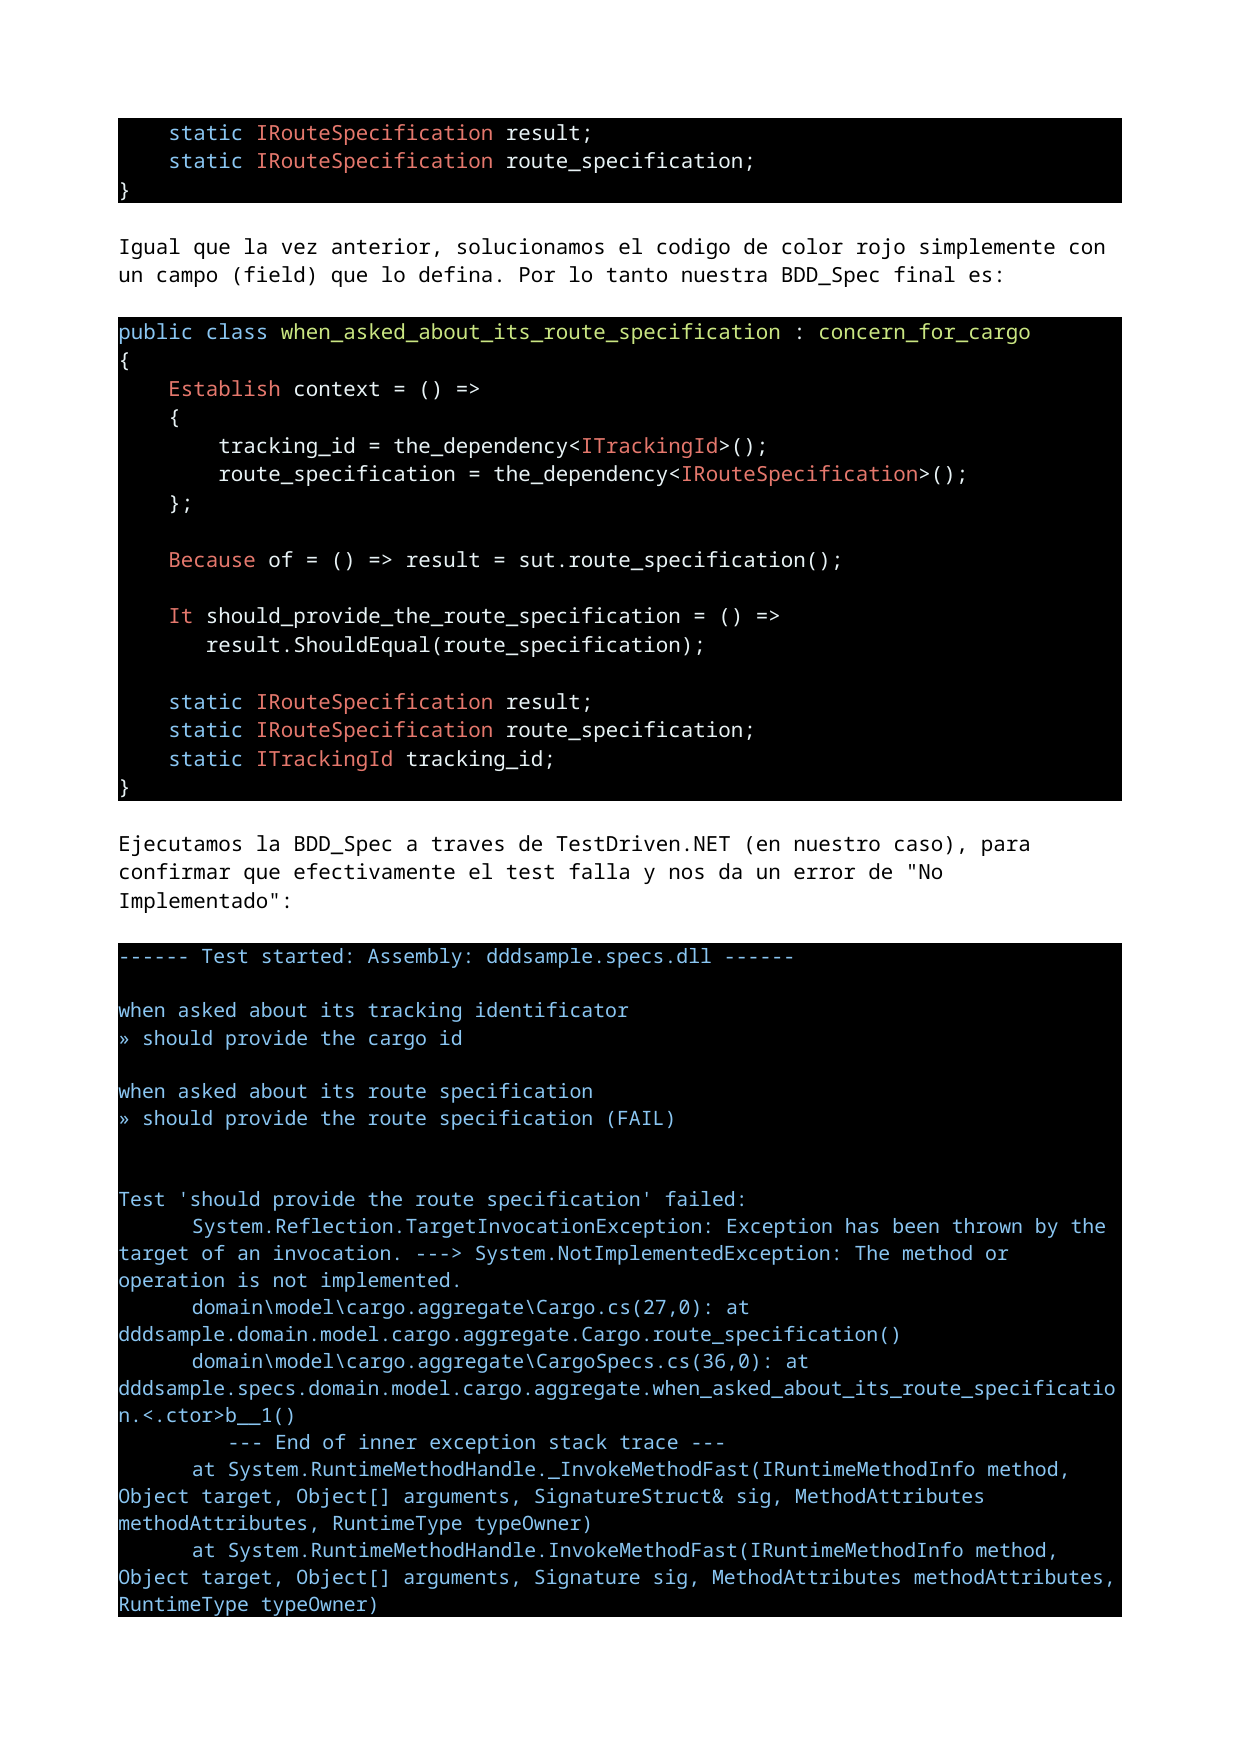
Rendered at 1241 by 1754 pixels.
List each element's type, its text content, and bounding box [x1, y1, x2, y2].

text » should provide the cargo id [118, 1024, 1122, 1051]
text domain\model\cargo.aggregate\Cargo.cs(27,0): at dddsample.domain.model.cargo.aggregate.Cargo.route_specification() [118, 1293, 1122, 1347]
text static IRouteSpecification route_specification; [118, 715, 1122, 744]
text { [118, 346, 1122, 374]
text { [118, 402, 1122, 431]
text when asked about its route specification [118, 1078, 1122, 1105]
text at System.RuntimeMethodHandle.InvokeMethodFast(IRuntimeMethodInfo method, Object target, Object[] arguments, Signature sig, MethodAttributes methodAttributes, RuntimeType typeOwner) [118, 1536, 1122, 1617]
text public class when_asked_about_its_route_specification : concern_for_cargo [118, 317, 1122, 346]
text static ITrackingId tracking_id; [118, 744, 1122, 772]
text } [118, 175, 1122, 203]
text System.Reflection.TargetInvocationException: Exception has been thrown by the target of an invocation. ---> System.NotImplementedException: The method or operation is not implemented. [118, 1213, 1122, 1293]
text Ejecutamos la BDD_Spec a traves de TestDriven.NET (en nuestro caso), para confirmar que efectivamente el test falla y nos da un error de "No Implementado": [118, 829, 1122, 914]
text route_specification = the_dependency<IRouteSpecification>(); [118, 459, 1122, 488]
text tracking_id = the_dependency<ITrackingId>(); [118, 431, 1122, 459]
text result.ShouldEqual(route_specification); [118, 630, 1122, 658]
text at System.RuntimeMethodHandle._InvokeMethodFast(IRuntimeMethodInfo method, Object target, Object[] arguments, SignatureStruct& sig, MethodAttributes methodAttributes, RuntimeType typeOwner) [118, 1455, 1122, 1536]
text » should provide the route specification (FAIL) [118, 1105, 1122, 1132]
text domain\model\cargo.aggregate\CargoSpecs.cs(36,0): at dddsample.specs.domain.model.cargo.aggregate.when_asked_about_its_route_specification.<.ctor>b__1() [118, 1347, 1122, 1428]
text Establish context = () => [118, 374, 1122, 402]
text static IRouteSpecification result; [118, 118, 1122, 147]
text Igual que la vez anterior, solucionamos el codigo de color rojo simplemente con un campo (field) que lo defina. Por lo tanto nuestra BDD_Spec final es: [118, 232, 1122, 289]
text --- End of inner exception stack trace --- [118, 1428, 1122, 1455]
text Test 'should provide the route specification' failed: [118, 1186, 1122, 1213]
text }; [118, 488, 1122, 516]
text when asked about its tracking identificator [118, 997, 1122, 1024]
text static IRouteSpecification route_specification; [118, 147, 1122, 175]
text Because of = () => result = sut.route_specification(); [118, 545, 1122, 573]
text ------ Test started: Assembly: dddsample.specs.dll ------ [118, 943, 1122, 970]
text static IRouteSpecification result; [118, 687, 1122, 715]
text It should_provide_the_route_specification = () => [118, 602, 1122, 630]
text } [118, 772, 1122, 801]
